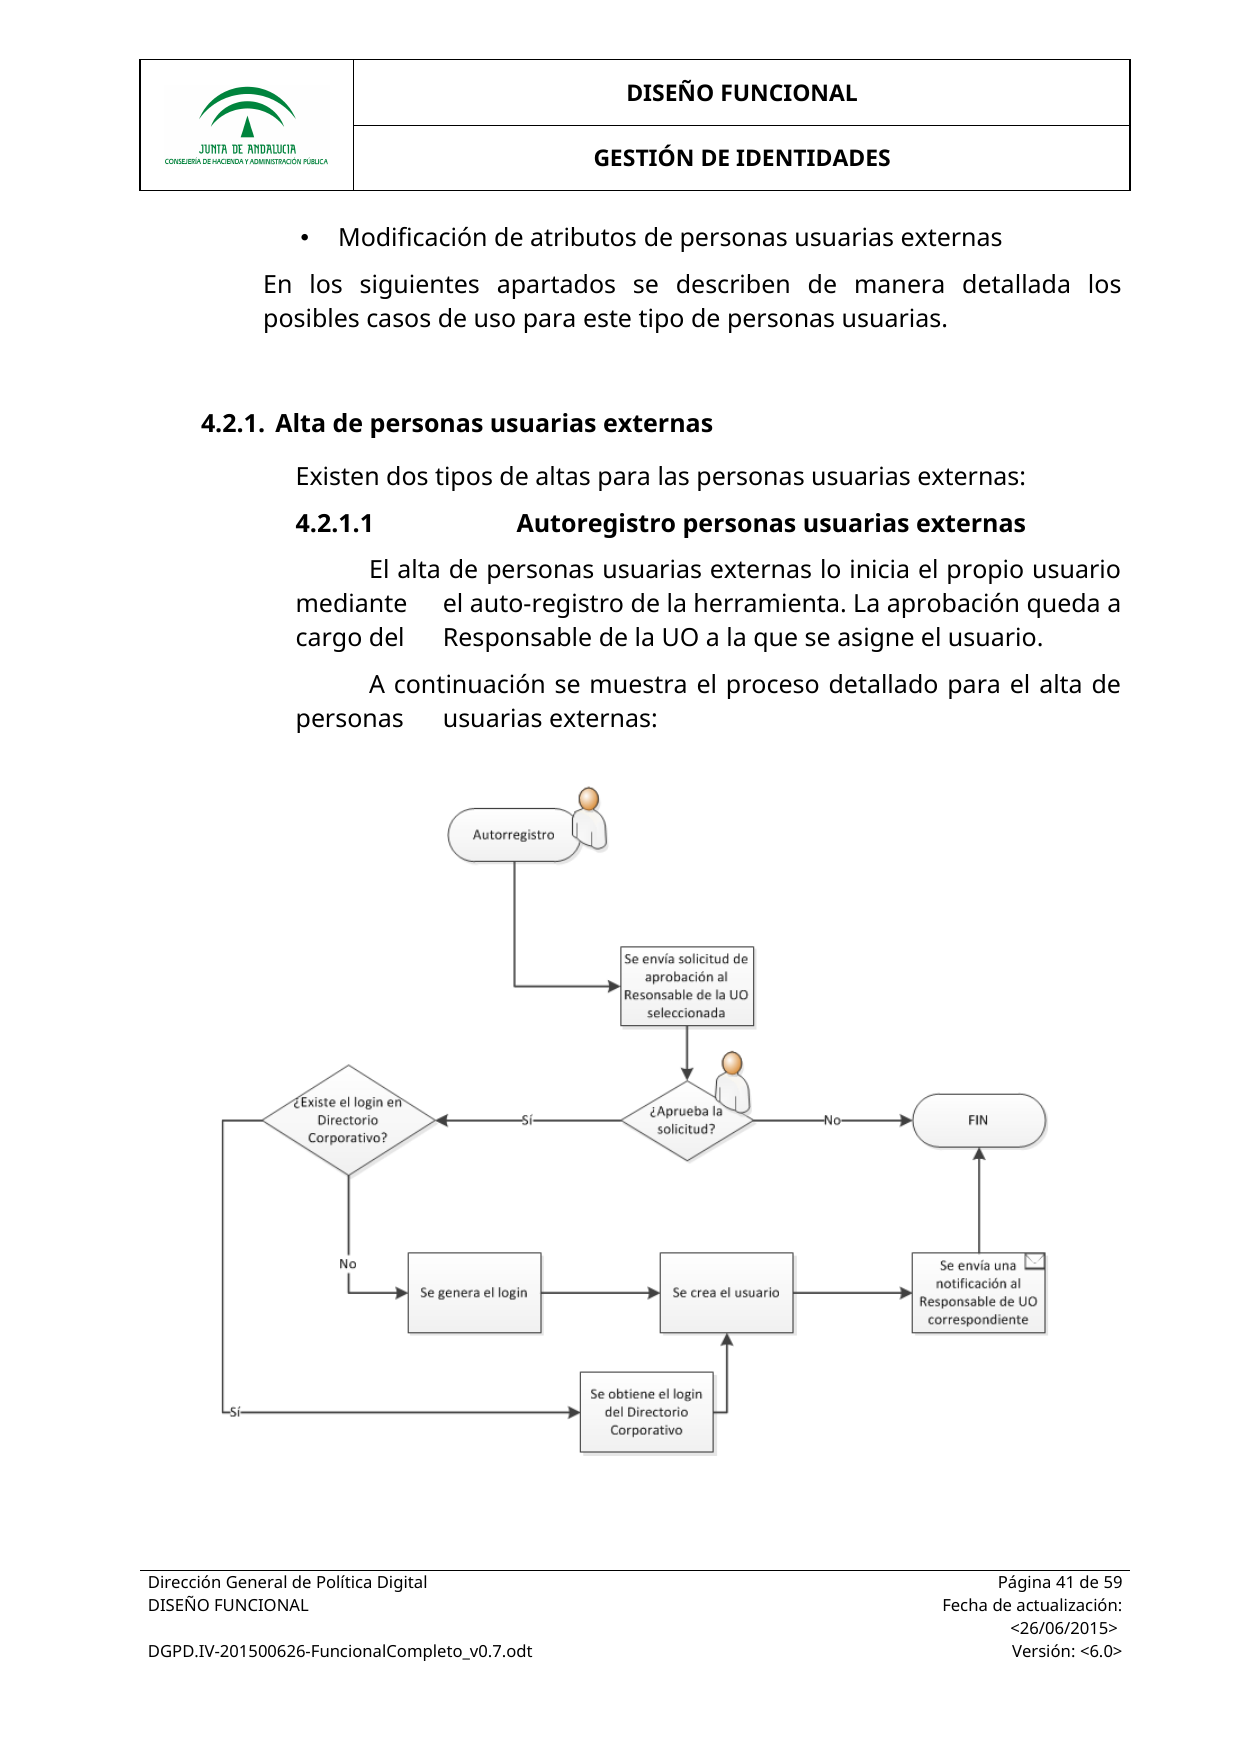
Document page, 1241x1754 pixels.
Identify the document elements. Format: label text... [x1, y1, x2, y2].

text El alta de personas usuarias externas lo inicia el propio usuario mediante el auto-registro de la herramienta. La aprobación queda a cargo del Responsable de la UO a la que se asigne el usuario. [295, 552, 1122, 654]
subtitle Alta de personas usuarias externas [201, 406, 1122, 440]
text 4.2.1.1 Autoregistro personas usuarias externas [295, 505, 1122, 539]
picture [221, 781, 1049, 1456]
text Existen dos tipos de altas para las personas usuarias externas: [295, 459, 1122, 493]
text A continuación se muestra el proceso detallado para el alta de personas usuarias externas: [295, 667, 1122, 735]
picture [164, 85, 330, 165]
list Modificación de atributos de personas usuarias externas [300, 220, 1122, 254]
text En los siguientes apartados se describen de manera detallada los posibles casos de uso para este tipo de personas usuarias. [263, 266, 1122, 334]
